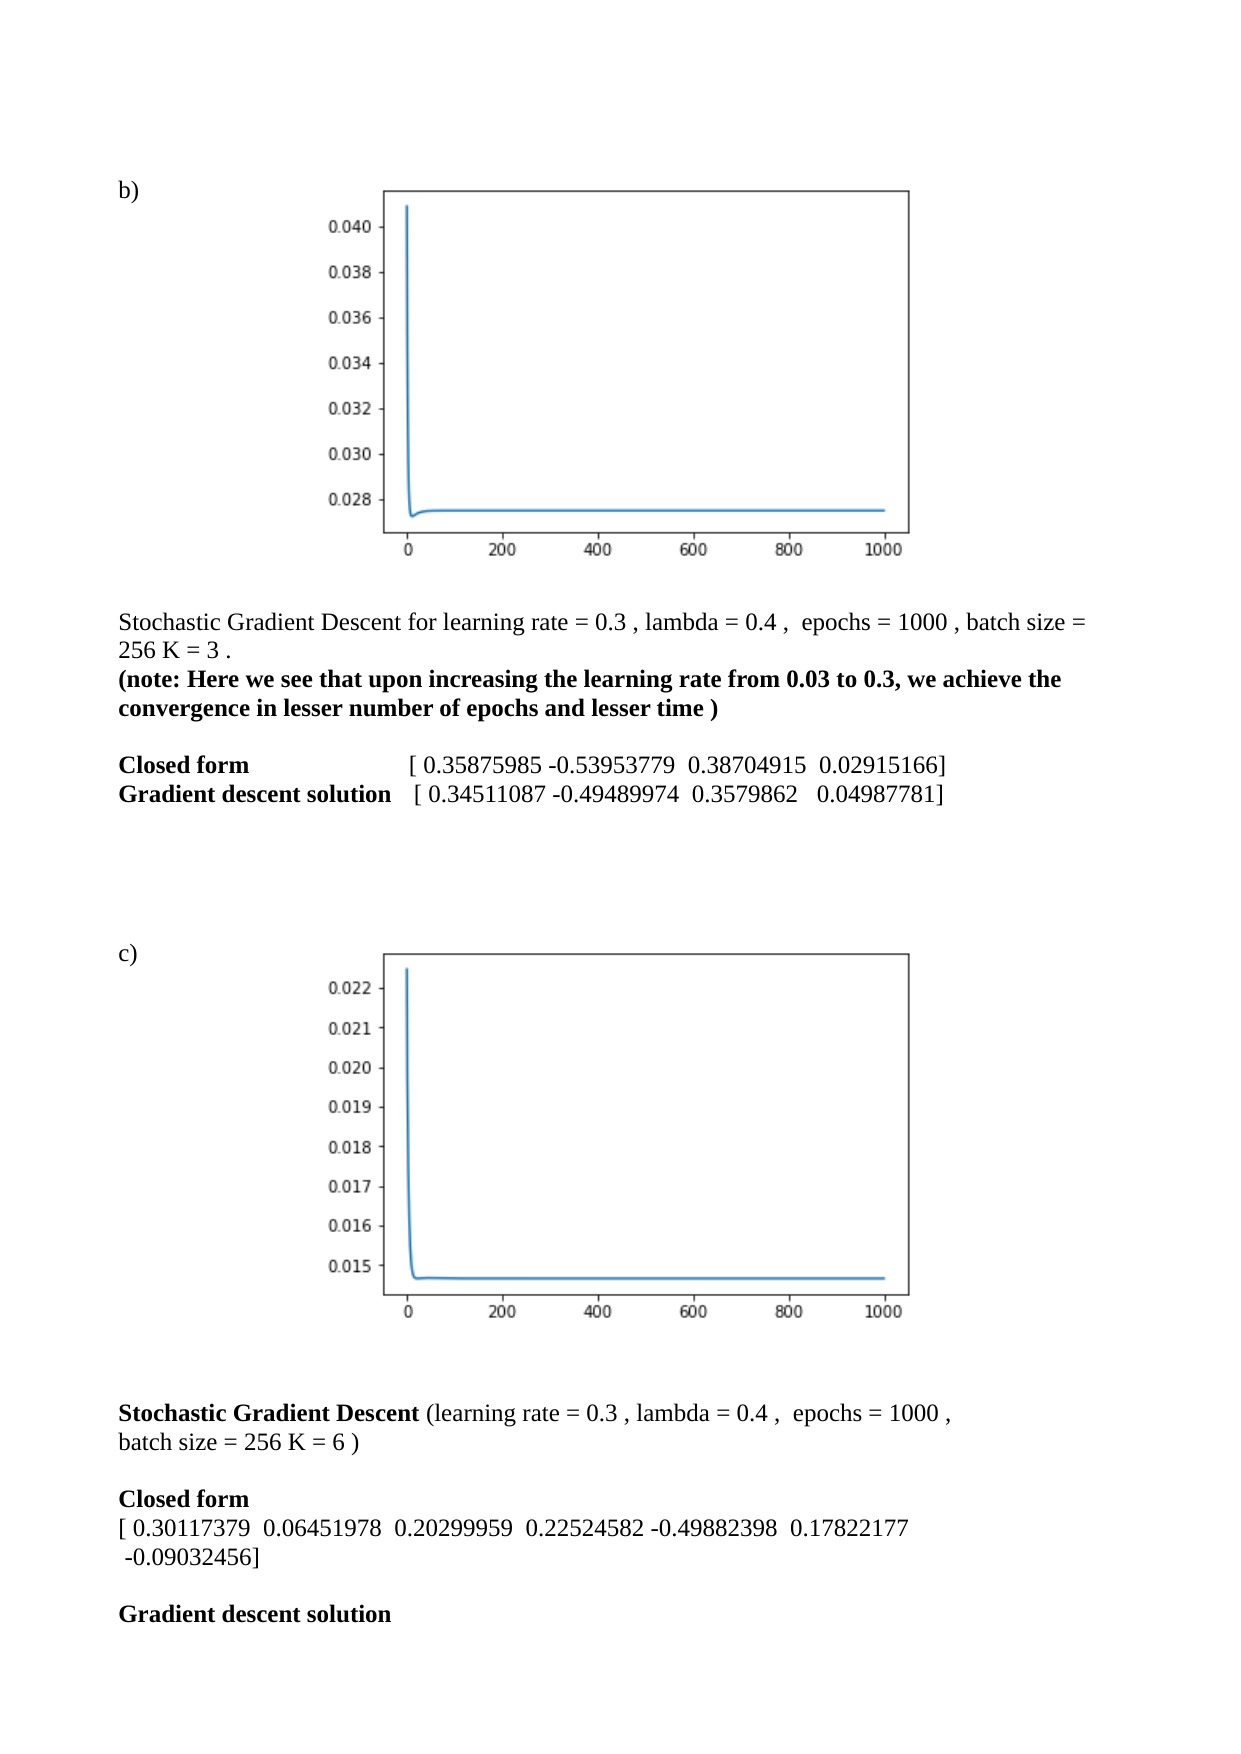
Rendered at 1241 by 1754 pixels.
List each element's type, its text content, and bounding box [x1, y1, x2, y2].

text Closed form [118, 1484, 1122, 1513]
text [ 0.30117379 0.06451978 0.20299959 0.22524582 -0.49882398 0.17822177 [118, 1513, 1122, 1542]
text Stochastic Gradient Descent (learning rate = 0.3 , lambda = 0.4 , epochs = 1000 , batch size = 256 K = 6 ) [118, 1398, 1122, 1456]
text Stochastic Gradient Descent for learning rate = 0.3 , lambda = 0.4 , epochs = 1000 , batch size = 256 K = 3 . [118, 607, 1122, 664]
text -0.09032456] [118, 1542, 1122, 1571]
picture [317, 938, 924, 1332]
text [924, 938, 1122, 967]
text Gradient descent solution [118, 1599, 1122, 1628]
picture [317, 175, 924, 570]
text Gradient descent solution [ 0.34511087 -0.49489974 0.3579862 0.04987781] [118, 779, 1122, 808]
text (note: Here we see that upon increasing the learning rate from 0.03 to 0.3, we achieve the convergence in lesser number of epochs and lesser time ) [118, 664, 1122, 722]
text Closed form [ 0.35875985 -0.53953779 0.38704915 0.02915166] [118, 751, 1122, 779]
text b) [118, 176, 317, 204]
text [924, 176, 1122, 204]
text c) [118, 938, 317, 967]
